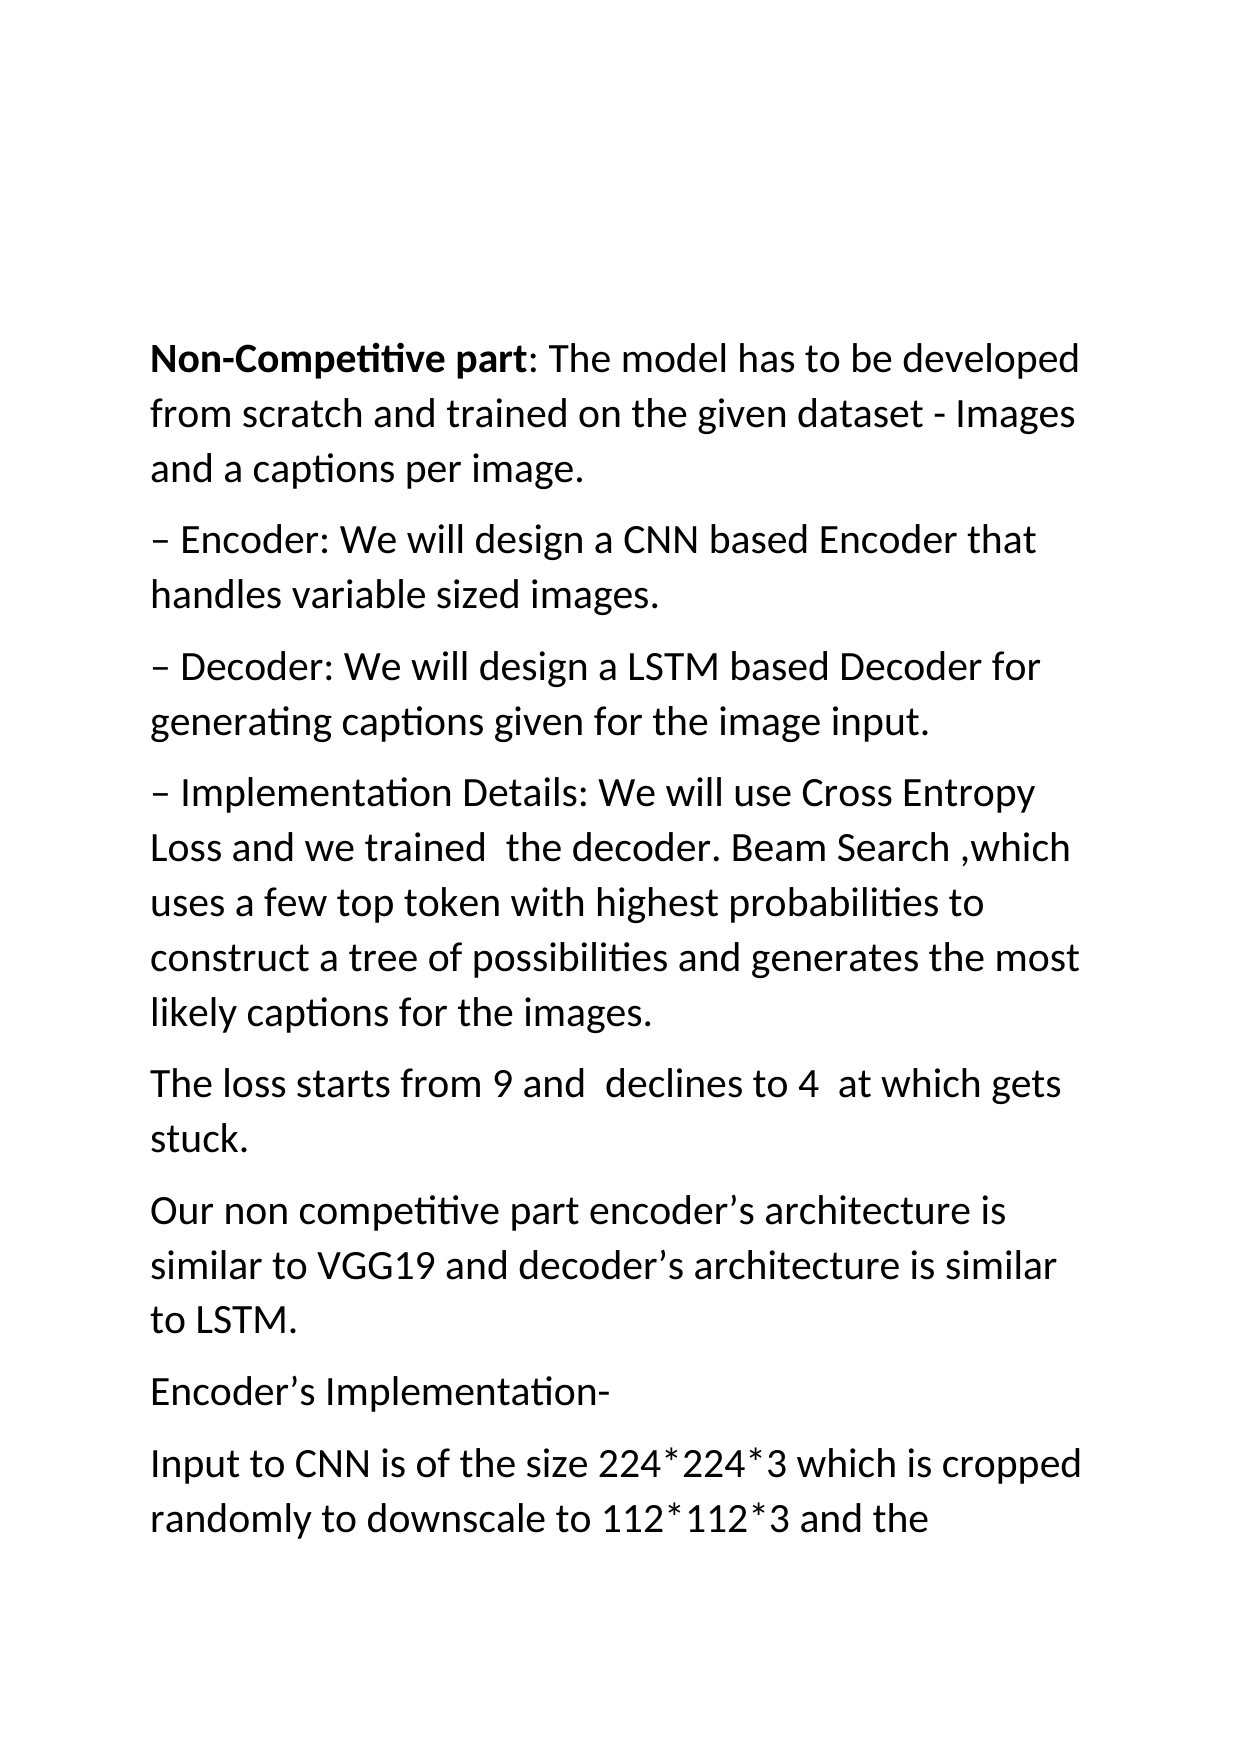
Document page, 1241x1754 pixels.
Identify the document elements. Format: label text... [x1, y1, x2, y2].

text Our non competitive part encoder’s architecture is similar to VGG19 and decoder’s architecture is similar to LSTM. [150, 1184, 1090, 1344]
text Non-Competitive part: The model has to be developed from scratch and trained on the given dataset - Images and a captions per image. [150, 332, 1090, 492]
text – Implementation Details: We will use Cross Entropy Loss and we trained the decoder. Beam Search ,which uses a few top token with highest probabilities to construct a tree of possibilities and generates the most likely captions for the images. [150, 766, 1090, 1037]
text – Encoder: We will design a CNN based Encoder that handles variable sized images. [150, 513, 1090, 619]
text – Decoder: We will design a LSTM based Decoder for generating captions given for the image input. [150, 640, 1090, 745]
text Encoder’s Implementation- [150, 1365, 1090, 1416]
text The loss starts from 9 and declines to 4 at which gets stuck. [150, 1057, 1090, 1163]
text Input to CNN is of the size 224*224*3 which is cropped randomly to downscale to 112*112*3 and the [150, 1437, 1090, 1542]
